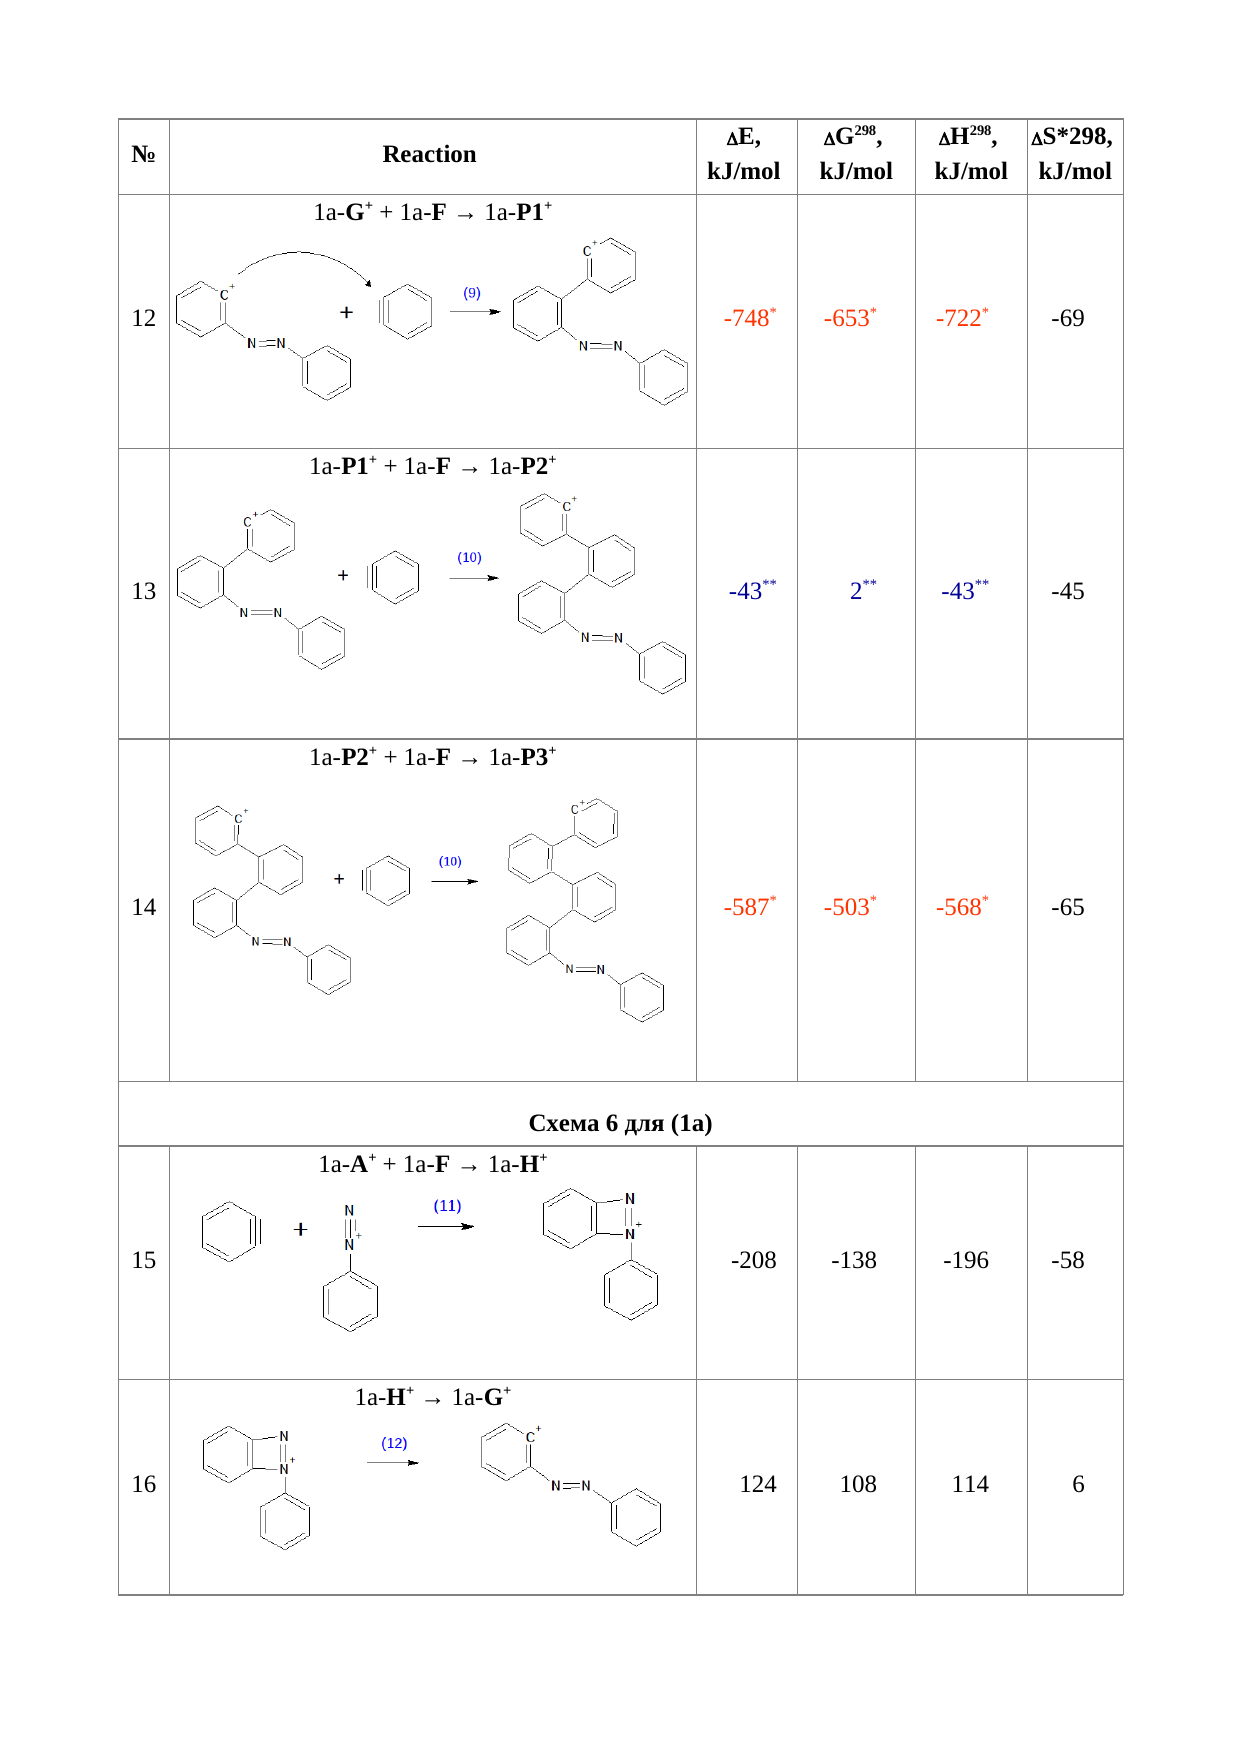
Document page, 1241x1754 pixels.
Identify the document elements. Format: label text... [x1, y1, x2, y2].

table_cell -196 [916, 1147, 1027, 1378]
table_cell 114 [916, 1380, 1027, 1594]
table_cell -65 [1028, 740, 1123, 1081]
table_header DS*298, kJ/mol [1028, 120, 1123, 194]
table_cell -69 [1028, 195, 1123, 448]
table_cell 124 [697, 1380, 797, 1594]
picture [172, 776, 694, 1044]
table_header № [119, 120, 169, 194]
table_cell 1a-P1+ + 1a-F → 1a-P2+ [170, 449, 696, 738]
table_header DE, kJ/mol [697, 120, 797, 194]
table_cell 12 [119, 195, 169, 448]
table_cell 1a-H+ → 1a-G+ [170, 1380, 696, 1594]
table_cell 6 [1028, 1380, 1123, 1594]
table_cell 108 [798, 1380, 915, 1594]
table_cell -43** [916, 449, 1027, 738]
table_cell -45 [1028, 449, 1123, 738]
table_cell -748* [697, 195, 797, 448]
table_header DG298, kJ/mol [798, 120, 915, 194]
table_cell -587* [697, 740, 797, 1081]
picture [172, 485, 694, 701]
picture [197, 1183, 668, 1341]
table_header Reaction [170, 120, 696, 194]
table_cell -503* [798, 740, 915, 1081]
table_cell -58 [1028, 1147, 1123, 1378]
picture [195, 1416, 670, 1557]
table_cell 1a-G+ + 1a-F → 1a-P1+ [170, 195, 696, 448]
table_header DH298, kJ/mol [916, 120, 1027, 194]
picture [172, 231, 694, 411]
table_cell -722* [916, 195, 1027, 448]
table_cell 16 [119, 1380, 169, 1594]
table_cell 15 [119, 1147, 169, 1378]
table_cell 1a-A+ + 1a-F → 1a-H+ [170, 1147, 696, 1378]
table_cell -138 [798, 1147, 915, 1378]
table_cell 14 [119, 740, 169, 1081]
table_cell -568* [916, 740, 1027, 1081]
table_cell 1a-P2+ + 1a-F → 1a-P3+ [170, 740, 696, 1081]
table_cell 13 [119, 449, 169, 738]
table_cell Схема 6 для (1a) [119, 1082, 1123, 1145]
table_cell -43** [697, 449, 797, 738]
table_cell -208 [697, 1147, 797, 1378]
table_cell 2** [798, 449, 915, 738]
table_cell -653* [798, 195, 915, 448]
